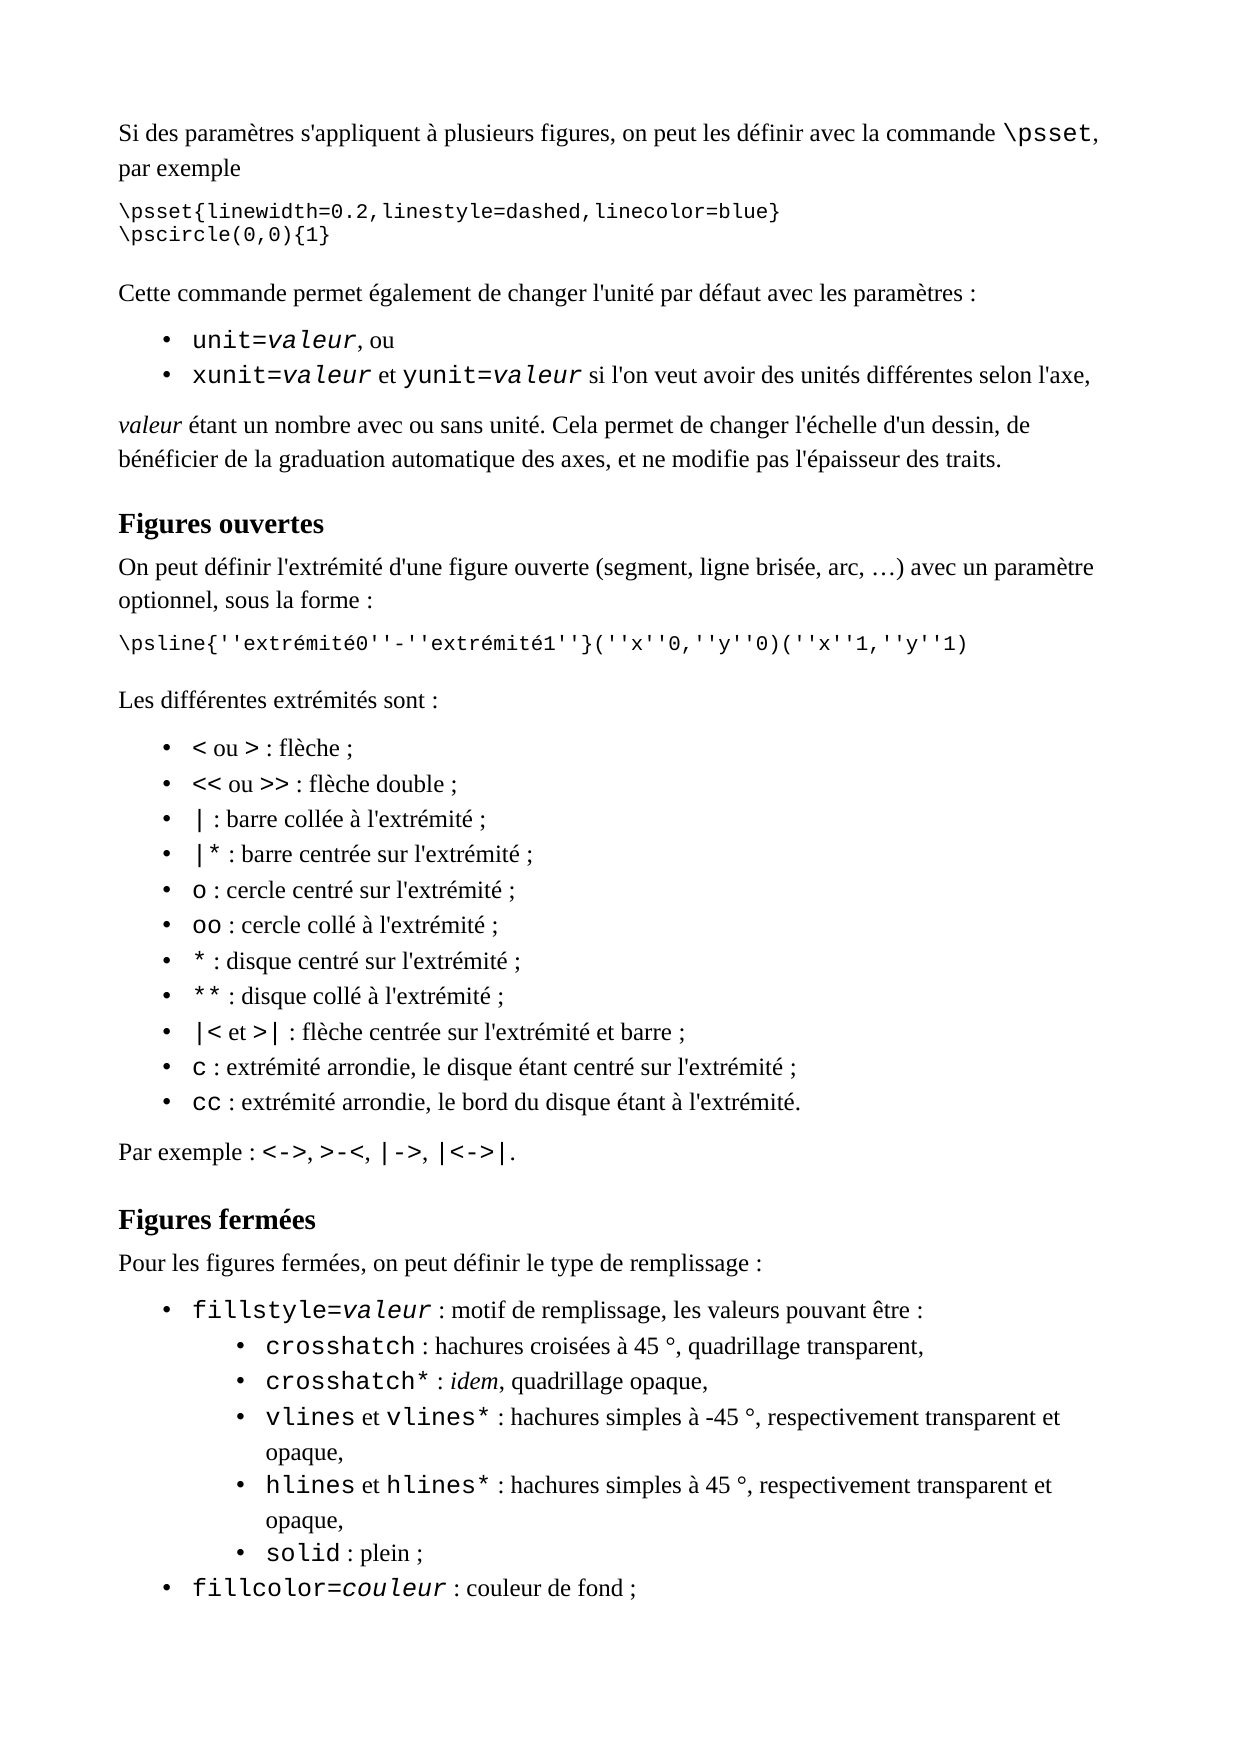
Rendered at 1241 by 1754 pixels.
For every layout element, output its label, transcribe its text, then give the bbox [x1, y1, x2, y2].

text valeur étant un nombre avec ou sans unité. Cela permet de changer l'échelle d'un dessin, de bénéficier de la graduation automatique des axes, et ne modifie pas l'épaisseur des traits. [118, 411, 1122, 472]
list |* : barre centrée sur l'extrémité ; [162, 839, 1122, 870]
list solid : plein ; [236, 1538, 1122, 1569]
list ** : disque collé à l'extrémité ; [162, 981, 1122, 1012]
list | : barre collée à l'extrémité ; [162, 804, 1122, 835]
text Les différentes extrémités sont : [118, 686, 1122, 714]
list oo : cercle collé à l'extrémité ; [162, 910, 1122, 941]
list c : extrémité arrondie, le disque étant centré sur l'extrémité ; [162, 1052, 1122, 1083]
list o : cercle centré sur l'extrémité ; [162, 875, 1122, 906]
list unit=valeur, ou [162, 325, 1122, 356]
list fillstyle=valeur : motif de remplissage, les valeurs pouvant être : [162, 1296, 1122, 1326]
list crosshatch : hachures croisées à 45 °, quadrillage transparent, [236, 1331, 1122, 1362]
text \psset{linewidth=0.2,linestyle=dashed,linecolor=blue} [118, 201, 1122, 224]
subtitle Figures ouvertes [118, 506, 1122, 539]
list crosshatch* : idem, quadrillage opaque, [236, 1366, 1122, 1397]
list |< et >| : flèche centrée sur l'extrémité et barre ; [162, 1017, 1122, 1047]
text \pscircle(0,0){1} [118, 224, 1122, 248]
list xunit=valeur et yunit=valeur si l'on veut avoir des unités différentes selon l'axe, [162, 361, 1122, 391]
list * : disque centré sur l'extrémité ; [162, 946, 1122, 977]
text Si des paramètres s'appliquent à plusieurs figures, on peut les définir avec la commande \psset, par exemple [118, 118, 1122, 182]
list fillcolor=couleur : couleur de fond ; [162, 1573, 1122, 1604]
subtitle Figures fermées [118, 1202, 1122, 1236]
list << ou >> : flèche double ; [162, 769, 1122, 799]
list vlines et vlines* : hachures simples à -45 °, respectivement transparent et opaque, [236, 1402, 1122, 1466]
text Pour les figures fermées, on peut définir le type de remplissage : [118, 1248, 1122, 1277]
text On peut définir l'extrémité d'une figure ouverte (segment, ligne brisée, arc, …) avec un paramètre optionnel, sous la forme : [118, 552, 1122, 614]
text Par exemple : <->, >-<, |->, |<->|. [118, 1137, 1122, 1168]
text \psline{''extrémité0''-''extrémité1''}(''x''0,''y''0)(''x''1,''y''1) [118, 632, 1122, 656]
list < ou > : flèche ; [162, 733, 1122, 764]
list hlines et hlines* : hachures simples à 45 °, respectivement transparent et opaque, [236, 1470, 1122, 1534]
list cc : extrémité arrondie, le bord du disque étant à l'extrémité. [162, 1087, 1122, 1118]
text Cette commande permet également de changer l'unité par défaut avec les paramètres : [118, 278, 1122, 306]
